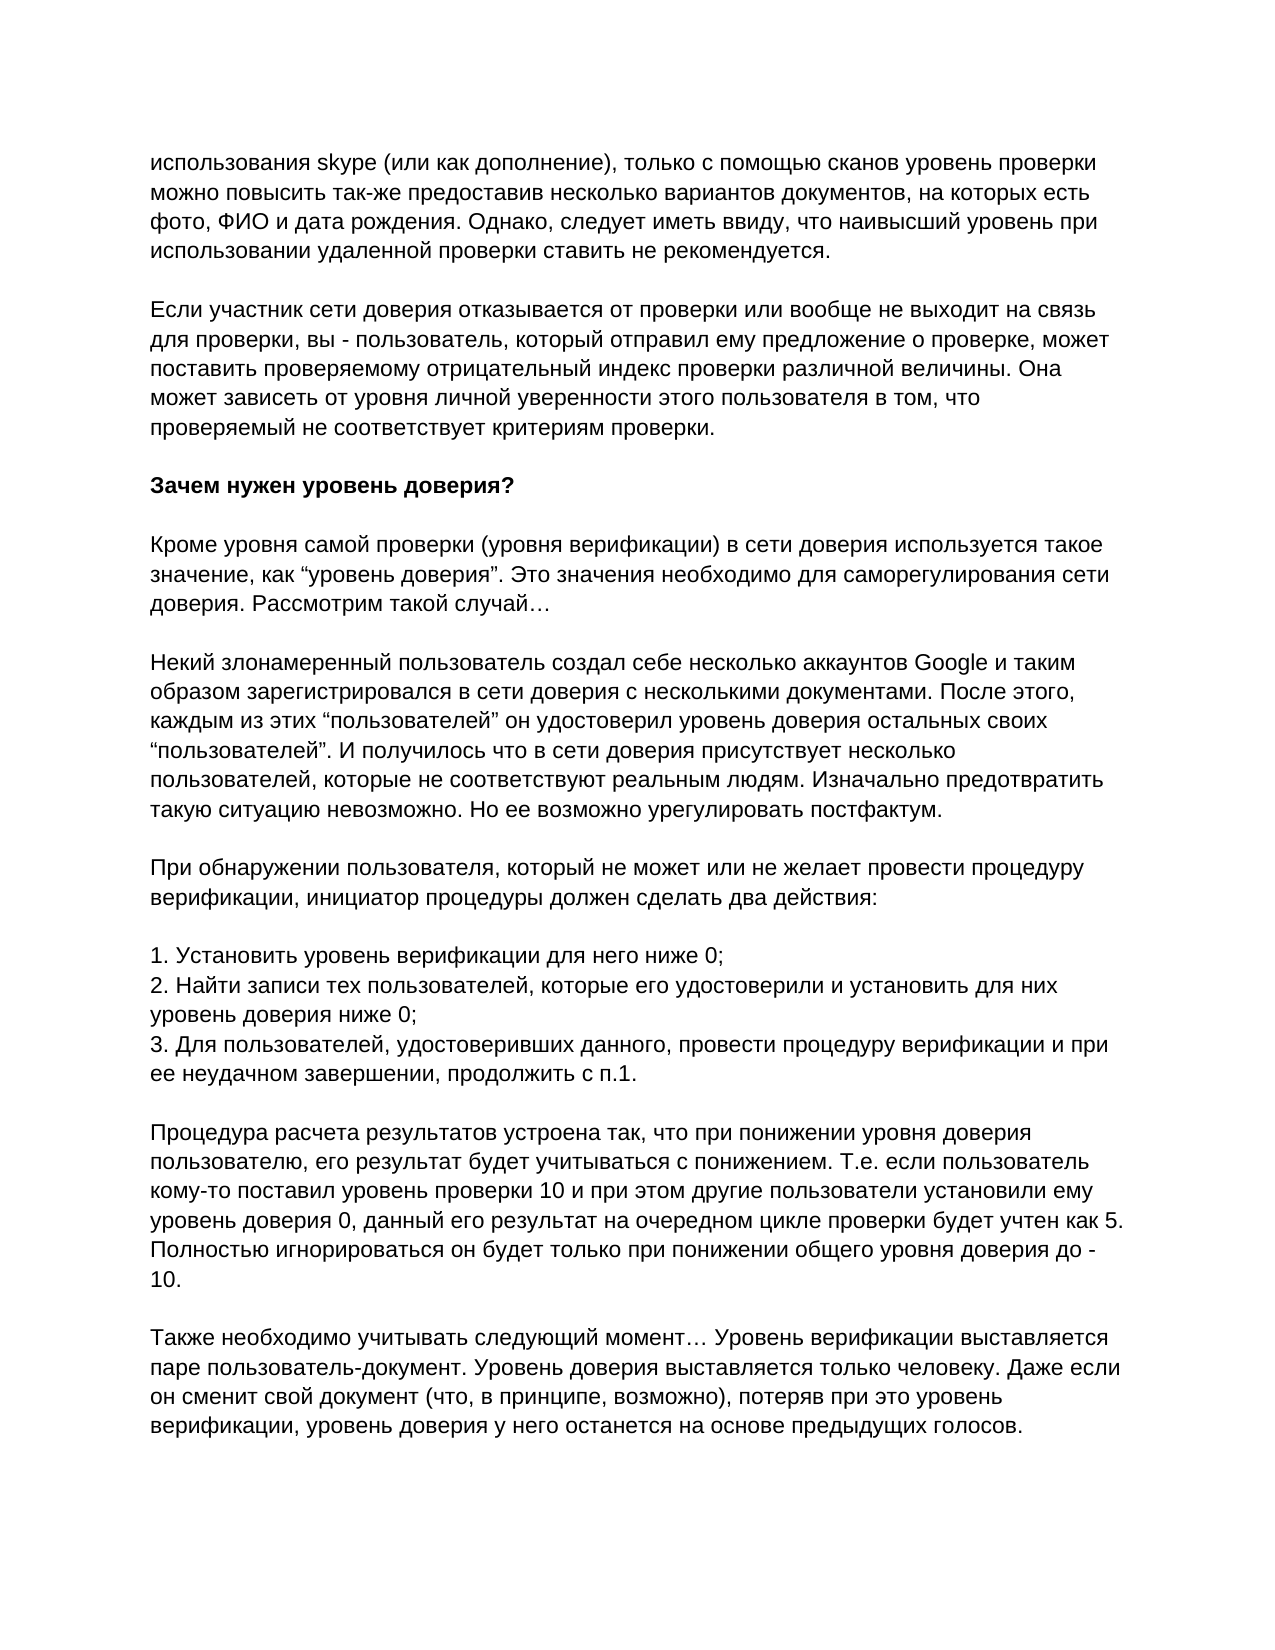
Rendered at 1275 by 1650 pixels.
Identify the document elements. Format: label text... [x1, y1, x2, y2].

text Если участник сети доверия отказывается от проверки или вообще не выходит на связь для проверки, вы - пользователь, который отправил ему предложение о проверке, может поставить проверяемому отрицательный индекс проверки различной величины. Она может зависеть от уровня личной уверенности этого пользователя в том, что проверяемый не соответствует критериям проверки. [150, 297, 1125, 440]
text Кроме уровня самой проверки (уровня верификации) в сети доверия используется такое значение, как “уровень доверия”. Это значения необходимо для саморегулирования сети доверия. Рассмотрим такой случай… Некий злонамеренный пользователь создал себе несколько аккаунтов Google и таким образом зарегистрировался в сети доверия с несколькими документами. После этого, каждым из этих “пользователей” он удостоверил уровень доверия остальных своих “пользователей”. И получилось что в сети доверия присутствует несколько пользователей, которые не соответствуют реальным людям. Изначально предотвратить такую ситуацию невозможно. Но ее возможно урегулировать постфактум. [150, 532, 1125, 822]
text При обнаружении пользователя, который не может или не желает провести процедуру верификации, инициатор процедуры должен сделать два действия: [150, 855, 1125, 939]
text Также необходимо учитывать следующий момент… Уровень верификации выставляется паре пользователь-документ. Уровень доверия выставляется только человеку. Даже если он сменит свой документ (что, в принципе, возможно), потеряв при это уровень верификации, уровень доверия у него останется на основе предыдущих голосов. [150, 1325, 1125, 1439]
text Процедура расчета результатов устроена так, что при понижении уровня доверия пользователю, его результат будет учитываться с понижением. Т.е. если пользователь кому-то поставил уровень проверки 10 и при этом другие пользователи установили ему уровень доверия 0, данный его результат на очередном цикле проверки будет учтен как 5. Полностью игнорироваться он будет только при понижении общего уровня доверия до -10. [150, 1119, 1125, 1292]
text 1. Установить уровень верификации для него ниже 0; 2. Найти записи тех пользователей, которые его удостоверили и установить для них уровень доверия ниже 0; [150, 943, 1125, 1027]
text 3. Для пользователей, удостоверивших данного, провести процедуру верификации и при ее неудачном завершении, продолжить с п.1. [150, 1031, 1125, 1086]
text Зачем нужен уровень доверия? [150, 473, 1125, 499]
text использования skype (или как дополнение), только с помощью сканов уровень проверки можно повысить так-же предоставив несколько вариантов документов, на которых есть фото, ФИО и дата рождения. Однако, следует иметь ввиду, что наивысший уровень при использовании удаленной проверки ставить не рекомендуется. [150, 150, 1125, 264]
